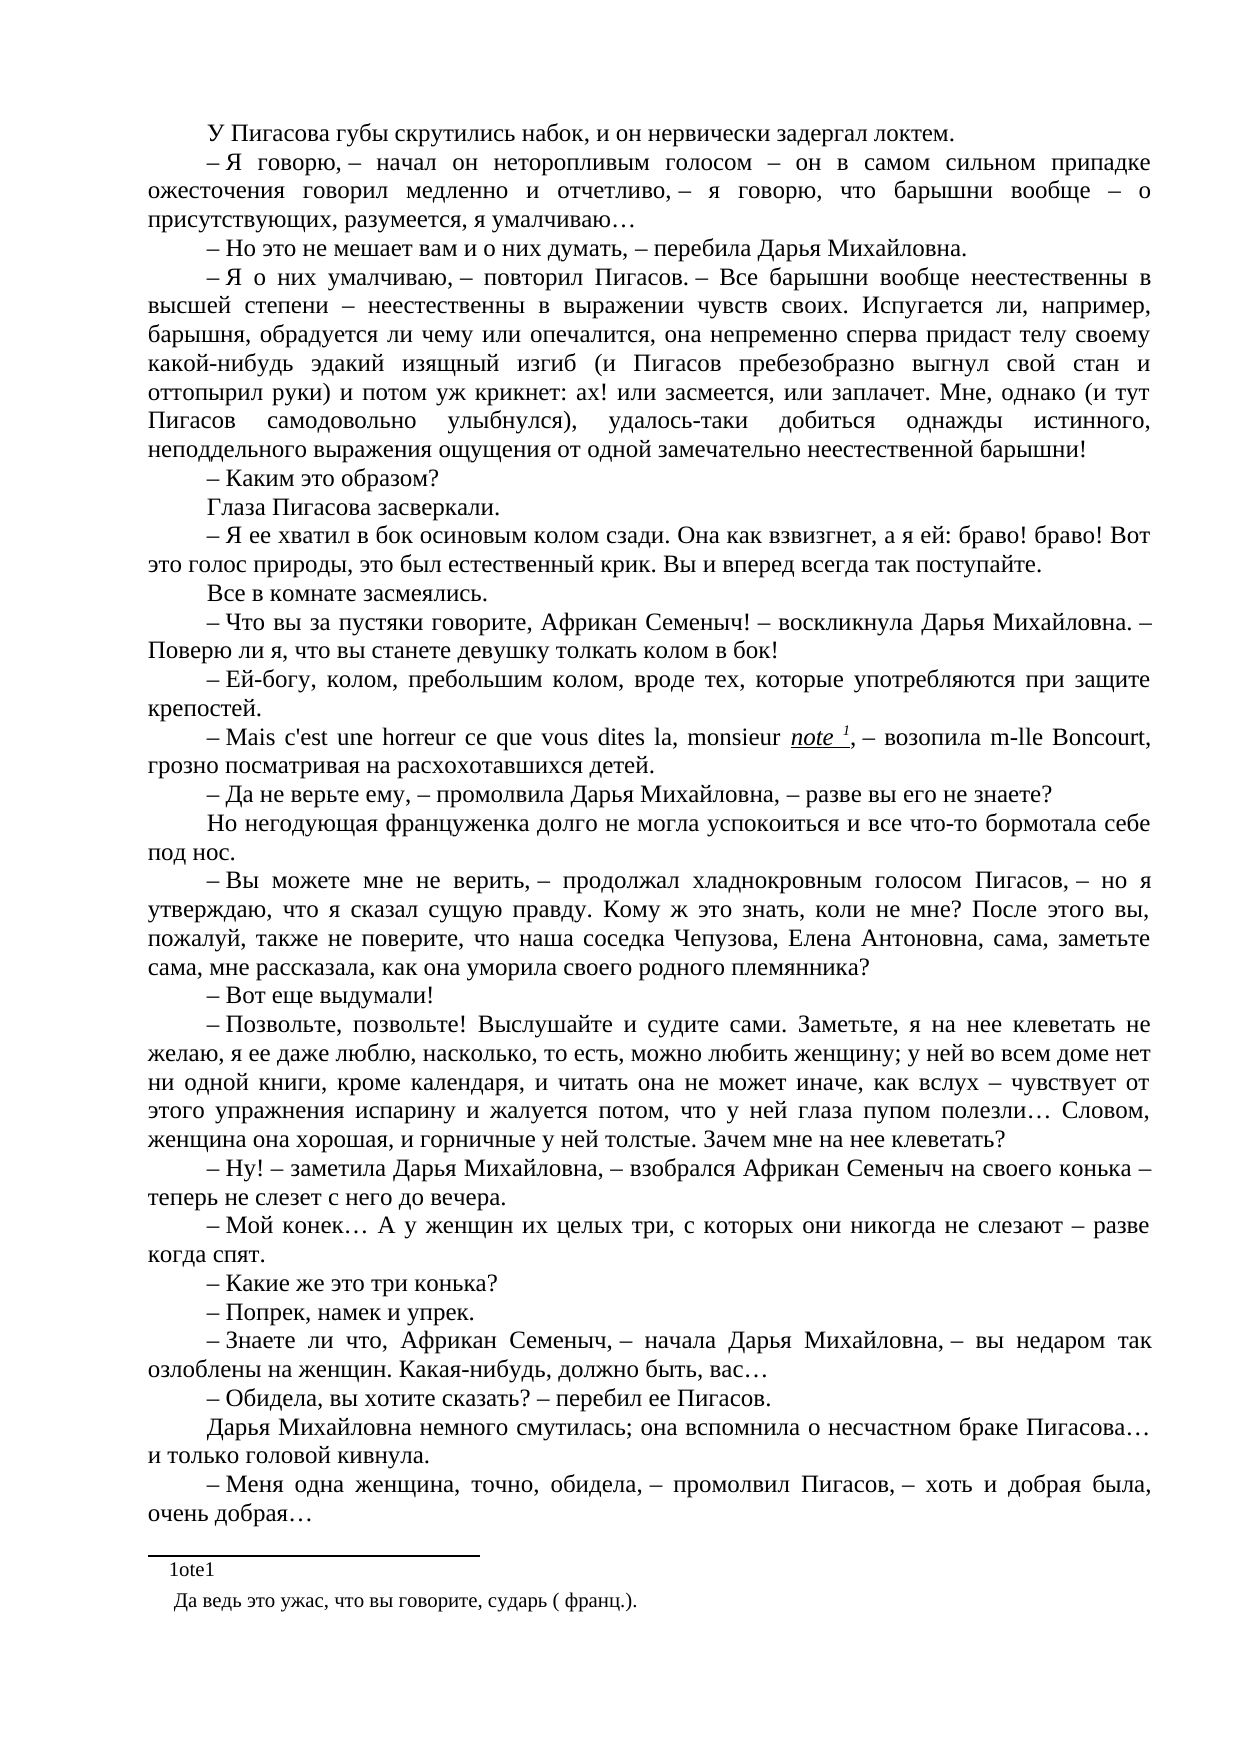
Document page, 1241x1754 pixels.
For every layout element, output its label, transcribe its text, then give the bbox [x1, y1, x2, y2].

text – Да не верьте ему, – промолвила Дарья Михайловна, – разве вы его не знаете? [148, 779, 1152, 808]
text Да ведь это ужас, что вы говорите, сударь ( франц.). [148, 1588, 1152, 1612]
text Но негодующая француженка долго не могла успокоиться и все что-то бормотала себе под нос. [148, 808, 1152, 866]
text – Какие же это три конька? [148, 1268, 1152, 1297]
text – Вот еще выдумали! [148, 981, 1152, 1009]
text – Мой конек… А у женщин их целых три, с которых они никогда не слезают – разве когда спят. [148, 1211, 1152, 1268]
text – Попрек, намек и упрек. [148, 1297, 1152, 1326]
text – Ну! – заметила Дарья Михайловна, – взобрался Африкан Семеныч на своего конька – теперь не слезет с него до вечера. [148, 1153, 1152, 1211]
text – Но это не мешает вам и о них думать, – перебила Дарья Михайловна. [148, 233, 1152, 262]
text – Знаете ли что, Африкан Семеныч, – начала Дарья Михайловна, – вы недаром так озлоблены на женщин. Какая-нибудь, должно быть, вас… [148, 1326, 1152, 1383]
text – Я ее хватил в бок осиновым колом сзади. Она как взвизгнет, а я ей: браво! браво! Вот это голос природы, это был естественный крик. Вы и вперед всегда так поступайте. [148, 521, 1152, 578]
text – Mais c'est une horreur ce que vous dites la, monsieur note , – возопила m-lle Boncourt, грозно посматривая на расхохотавшихся детей. [148, 722, 1152, 779]
text Все в комнате засмеялись. [148, 578, 1152, 607]
text – Обидела, вы хотите сказать? – перебил ее Пигасов. [148, 1383, 1152, 1412]
text – Я говорю, – начал он неторопливым голосом – он в самом сильном припадке ожесточения говорил медленно и отчетливо, – я говорю, что барышни вообще – о присутствующих, разумеется, я умалчиваю… [148, 147, 1152, 233]
text – Позвольте, позвольте! Выслушайте и судите сами. Заметьте, я на нее клеветать не желаю, я ее даже люблю, насколько, то есть, можно любить женщину; у ней во всем доме нет ни одной книги, кроме календаря, и читать она не может иначе, как вслух – чувствует от этого упражнения испарину и жалуется потом, что у ней глаза пупом полезли… Словом, женщина она хорошая, и горничные у ней толстые. Зачем мне на нее клеветать? [148, 1009, 1152, 1153]
text – Ей-богу, колом, пребольшим колом, вроде тех, которые употребляются при защите крепостей. [148, 664, 1152, 722]
text Глаза Пигасова засверкали. [148, 492, 1152, 521]
text – Я о них умалчиваю, – повторил Пигасов. – Все барышни вообще неестественны в высшей степени – неестественны в выражении чувств своих. Испугается ли, например, барышня, обрадуется ли чему или опечалится, она непременно сперва придаст телу своему какой-нибудь эдакий изящный изгиб (и Пигасов пребезобразно выгнул свой стан и оттопырил руки) и потом уж крикнет: ах! или засмеется, или заплачет. Мне, однако (и тут Пигасов самодовольно улыбнулся), удалось-таки добиться однажды истинного, неподдельного выражения ощущения от одной замечательно неестественной барышни! [148, 262, 1152, 463]
text – Меня одна женщина, точно, обидела, – промолвил Пигасов, – хоть и добрая была, очень добрая… [148, 1469, 1152, 1527]
text – Вы можете мне не верить, – продолжал хладнокровным голосом Пигасов, – но я утверждаю, что я сказал сущую правду. Кому ж это знать, коли не мне? После этого вы, пожалуй, также не поверите, что наша соседка Чепузова, Елена Антоновна, сама, заметьте сама, мне рассказала, как она уморила своего родного племянника? [148, 866, 1152, 981]
text У Пигасова губы скрутились набок, и он нервически задергал локтем. [148, 118, 1152, 147]
text Дарья Михайловна немного смутилась; она вспомнила о несчастном браке Пигасова… и только головой кивнула. [148, 1412, 1152, 1469]
text ote1 [148, 1556, 1152, 1588]
text – Каким это образом? [148, 463, 1152, 492]
text – Что вы за пустяки говорите, Африкан Семеныч! – воскликнула Дарья Михайловна. – Поверю ли я, что вы станете девушку толкать колом в бок! [148, 607, 1152, 664]
